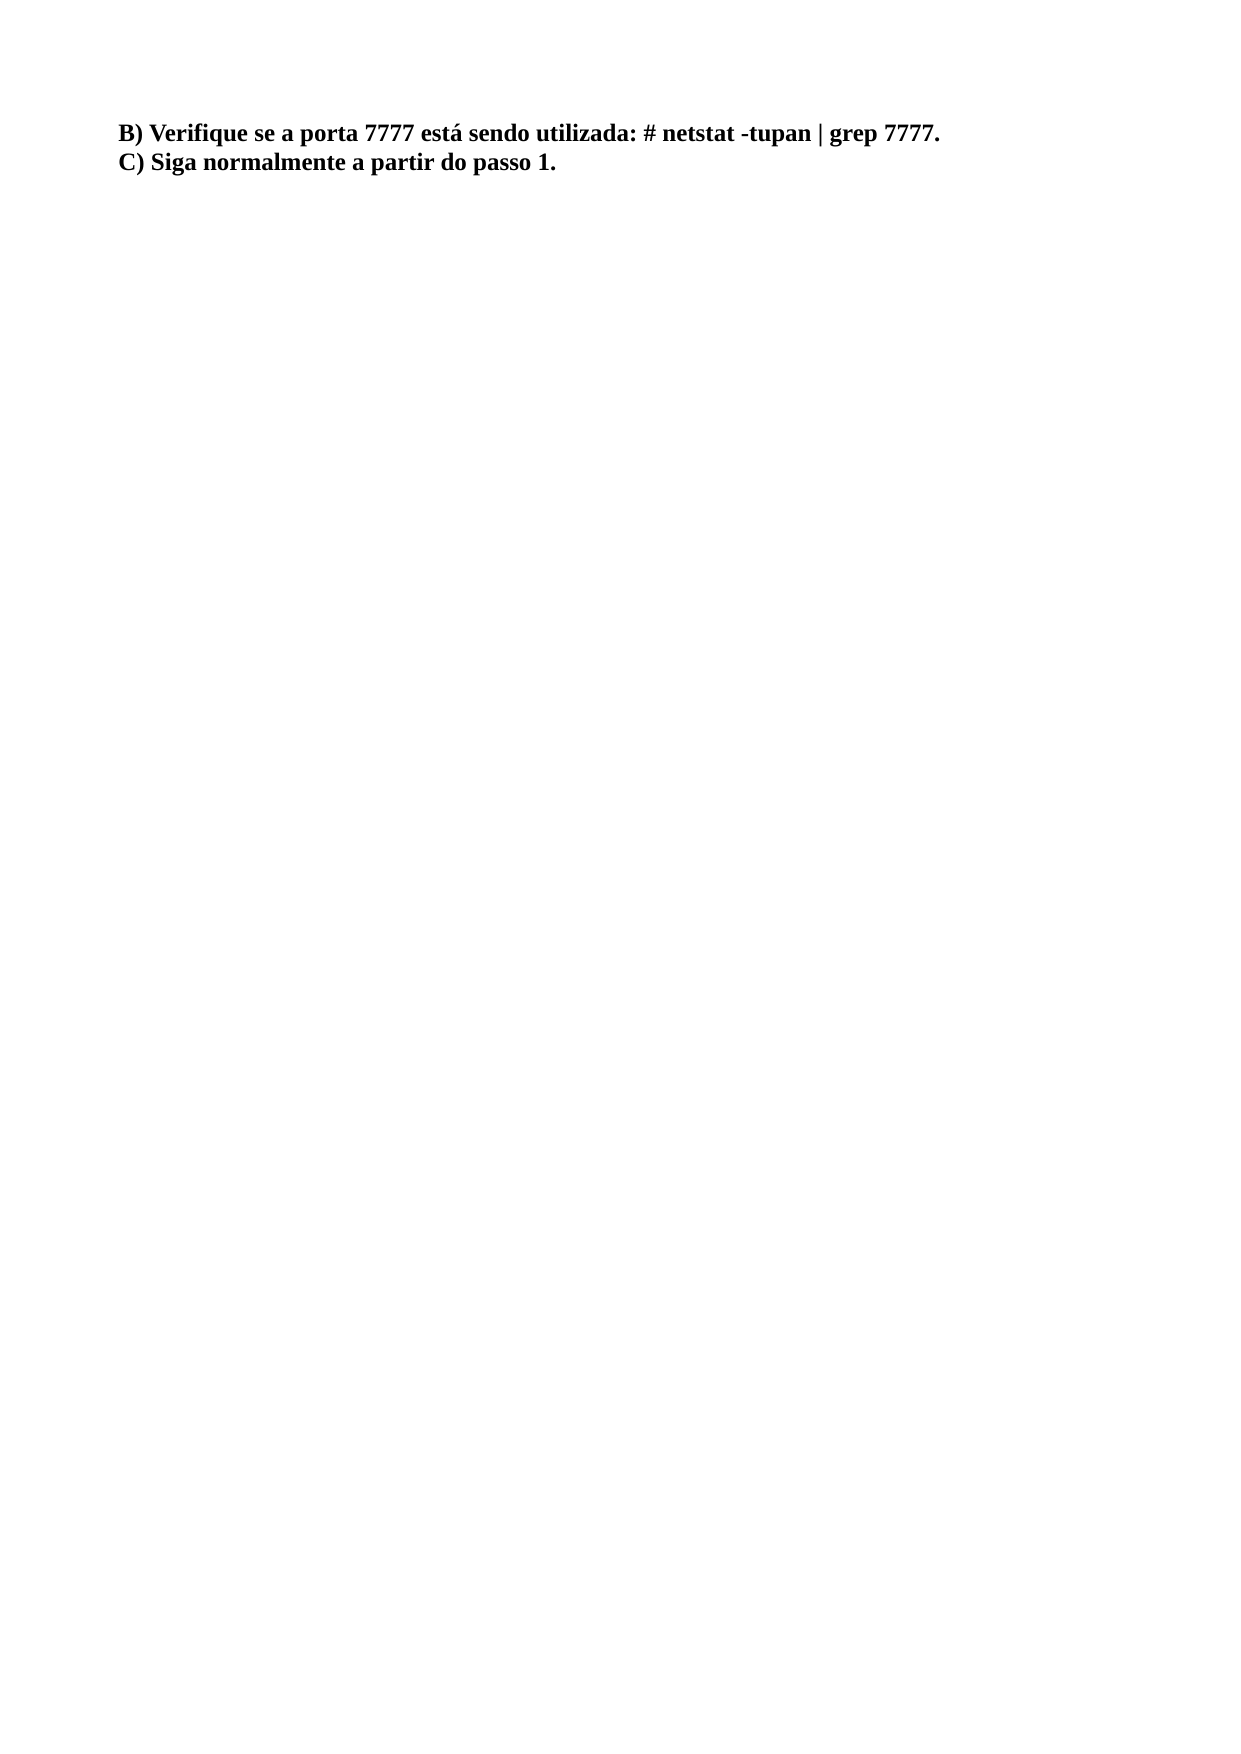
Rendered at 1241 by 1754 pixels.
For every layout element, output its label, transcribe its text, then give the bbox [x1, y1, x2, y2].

text C) Siga normalmente a partir do passo 1. [118, 147, 1122, 176]
text B) Verifique se a porta 7777 está sendo utilizada: # netstat -tupan | grep 7777. [118, 118, 1122, 147]
